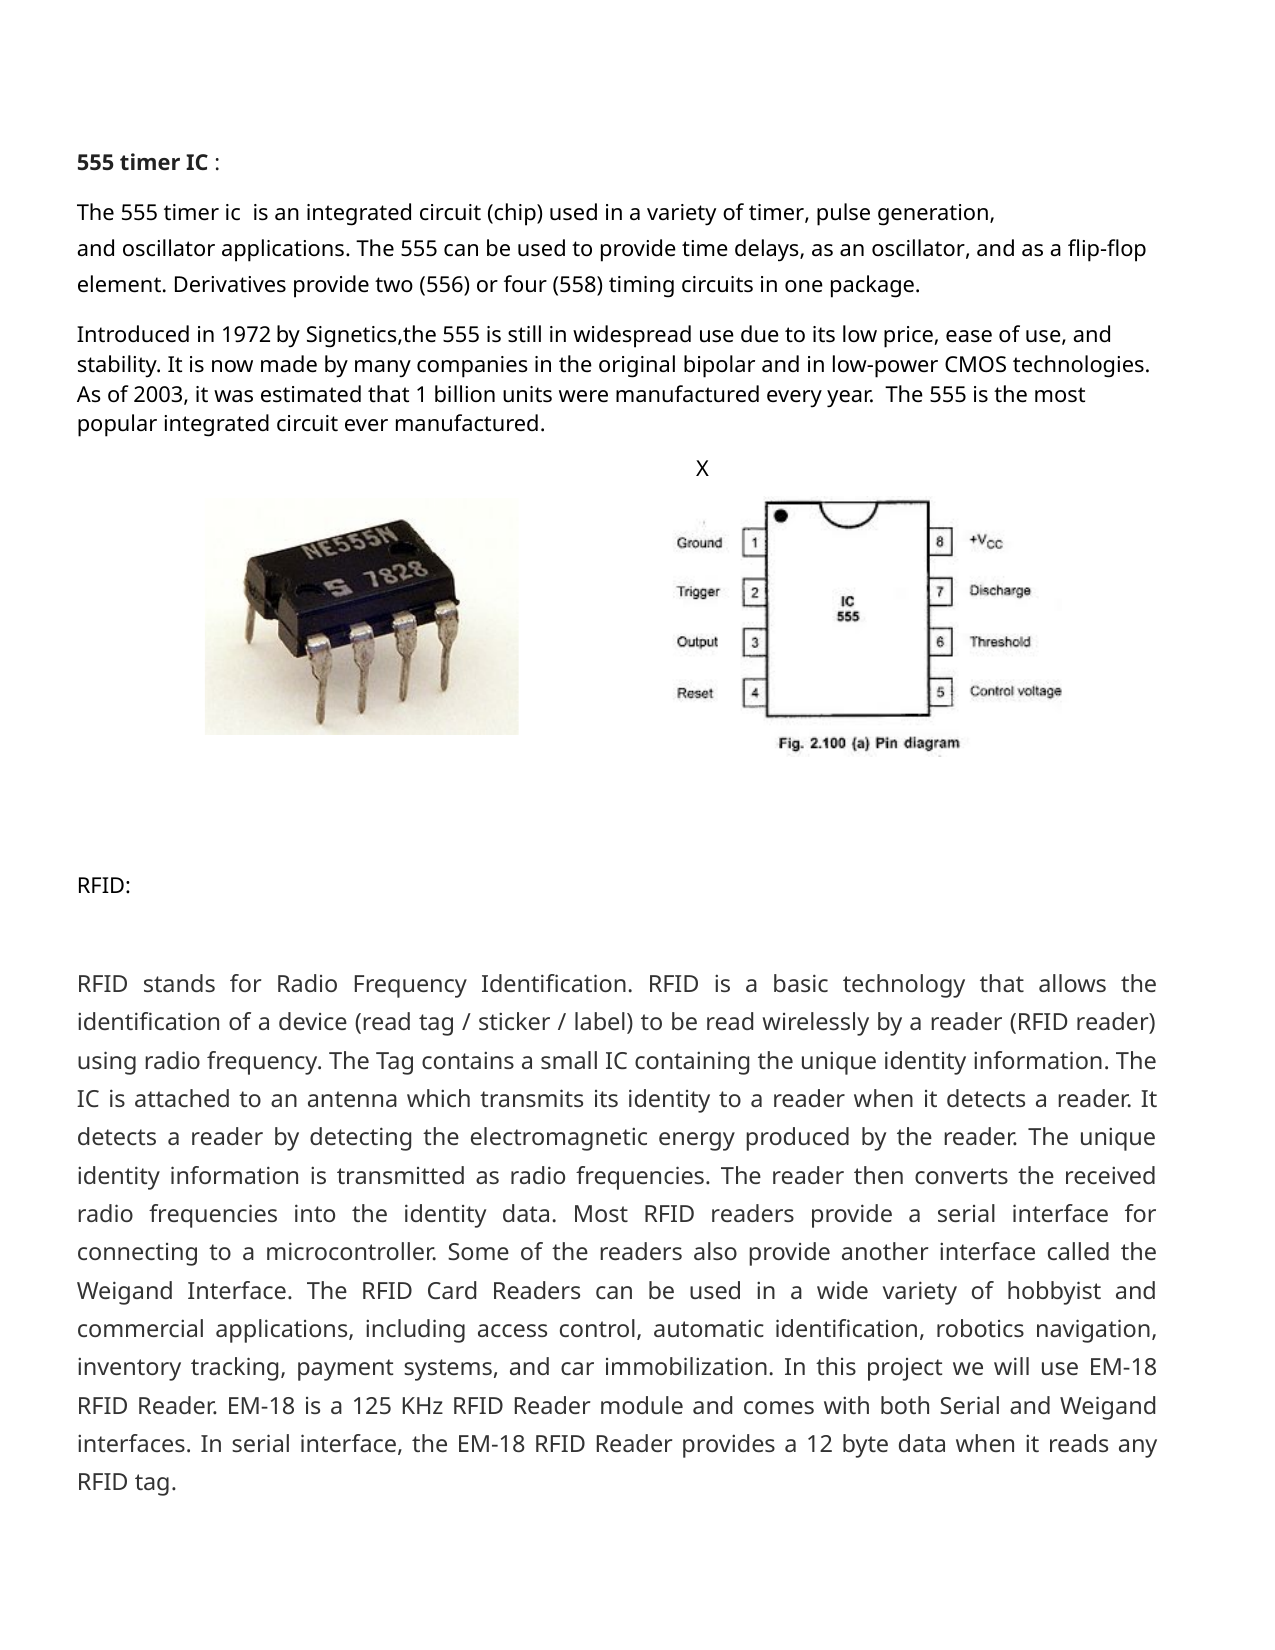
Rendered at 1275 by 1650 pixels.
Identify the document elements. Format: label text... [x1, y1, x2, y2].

text The 555 timer ic is an integrated circuit (chip) used in a variety of timer, pulse generation, and oscillator applications. The 555 can be used to provide time delays, as an oscillator, and as a flip-flop element. Derivatives provide two (556) or four (558) timing circuits in one package. [77, 197, 1158, 298]
text RFID: [77, 870, 1158, 899]
text RFID stands for Radio Frequency Identification. RFID is a basic technology that allows the identification of a device (read tag / sticker / label) to be read wirelessly by a reader (RFID reader) using radio frequency. The Tag contains a small IC containing the unique identity information. The IC is attached to an antenna which transmits its identity to a reader when it detects a reader. It detects a reader by detecting the electromagnetic energy produced by the reader. The unique identity information is transmitted as radio frequencies. The reader then converts the received radio frequencies into the identity data. Most RFID readers provide a serial interface for connecting to a microcontroller. Some of the readers also provide another interface called the Weigand Interface. The RFID Card Readers can be used in a wide variety of hobbyist and commercial applications, including access control, automatic identification, robotics navigation, inventory tracking, payment systems, and car immobilization. In this project we will use EM-18 RFID Reader. EM-18 is a 125 KHz RFID Reader module and comes with both Serial and Weigand interfaces. In serial interface, the EM-18 RFID Reader provides a 12 byte data when it reads any RFID tag. [77, 967, 1158, 1498]
list X [658, 453, 1158, 482]
text 555 timer IC : [77, 147, 1158, 177]
picture [204, 498, 519, 735]
picture [672, 496, 1069, 757]
text Introduced in 1972 by Signetics,the 555 is still in widespread use due to its low price, ease of use, and stability. It is now made by many companies in the original bipolar and in low-power CMOS technologies. As of 2003, it was estimated that 1 billion units were manufactured every year. The 555 is the most popular integrated circuit ever manufactured. [77, 319, 1158, 438]
